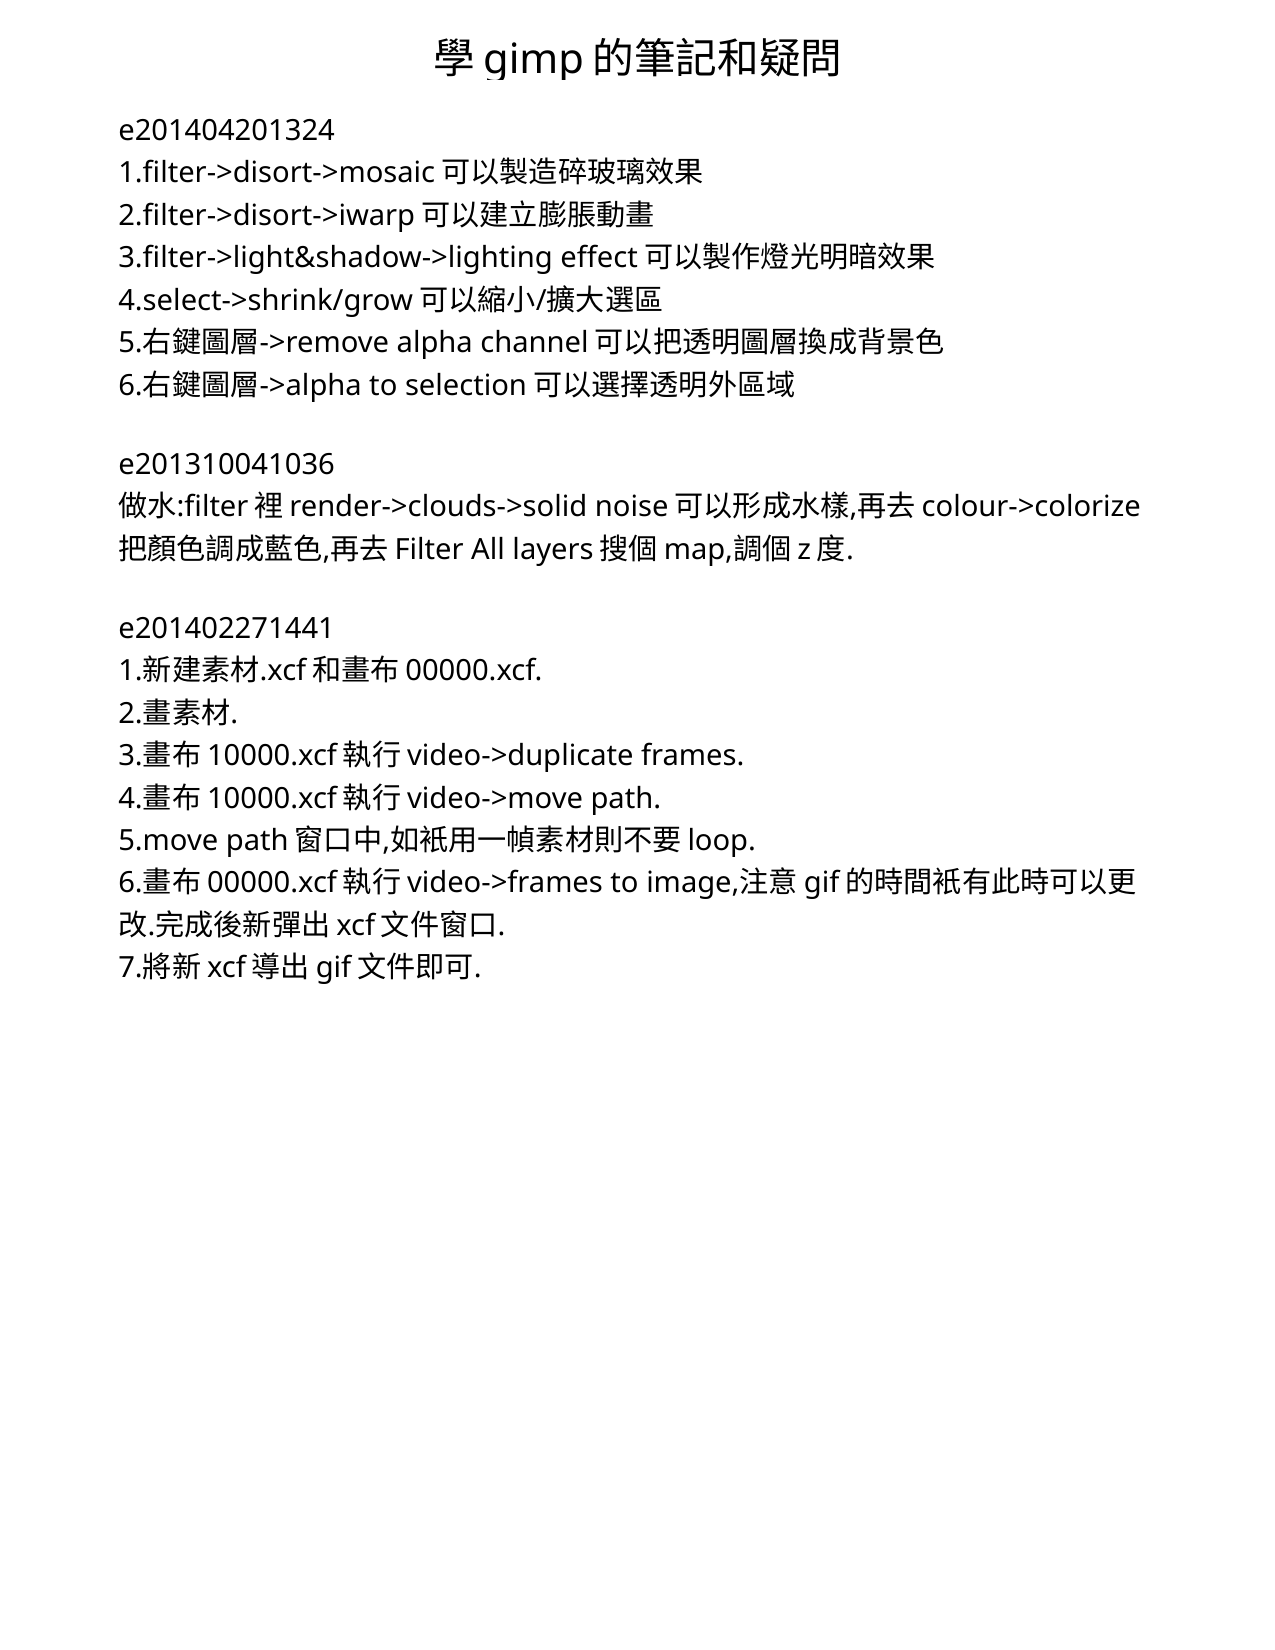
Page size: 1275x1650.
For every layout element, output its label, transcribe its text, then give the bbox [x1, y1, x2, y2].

text 6.畫布00000.xcf執行video->frames to image,注意gif的時間衹有此時可以更改.完成後新彈出xcf文件窗口. [118, 859, 1157, 944]
text 3.畫布10000.xcf執行video->duplicate frames. [118, 732, 1157, 774]
text 4.畫布10000.xcf執行video->move path. [118, 774, 1157, 817]
text 1.filter->disort->mosaic可以製造碎玻璃效果 [118, 149, 1157, 191]
text 6.右鍵圖層->alpha to selection可以選擇透明外區域 [118, 361, 1157, 403]
text 5.move path窗口中,如衹用一幀素材則不要loop. [118, 817, 1157, 859]
text 2.畫素材. [118, 689, 1157, 732]
text 4.select->shrink/grow可以縮小/擴大選區 [118, 276, 1157, 319]
text 3.filter->light&shadow->lighting effect可以製作燈光明暗效果 [118, 234, 1157, 276]
text 5.右鍵圖層->remove alpha channel可以把透明圖層換成背景色 [118, 319, 1157, 361]
text 做水:filter裡render->clouds->solid noise可以形成水樣,再去colour->colorize把顏色調成藍色,再去Filter All layers搜個map,調個z度. [118, 483, 1157, 568]
text e201404201324 [118, 109, 1157, 149]
text 7.將新xcf導出gif文件即可. [118, 944, 1157, 986]
text e201402271441 [118, 607, 1157, 647]
text 1.新建素材.xcf和畫布00000.xcf. [118, 647, 1157, 689]
text e201310041036 [118, 443, 1157, 483]
text 2.filter->disort->iwarp可以建立膨脹動畫 [118, 191, 1157, 234]
